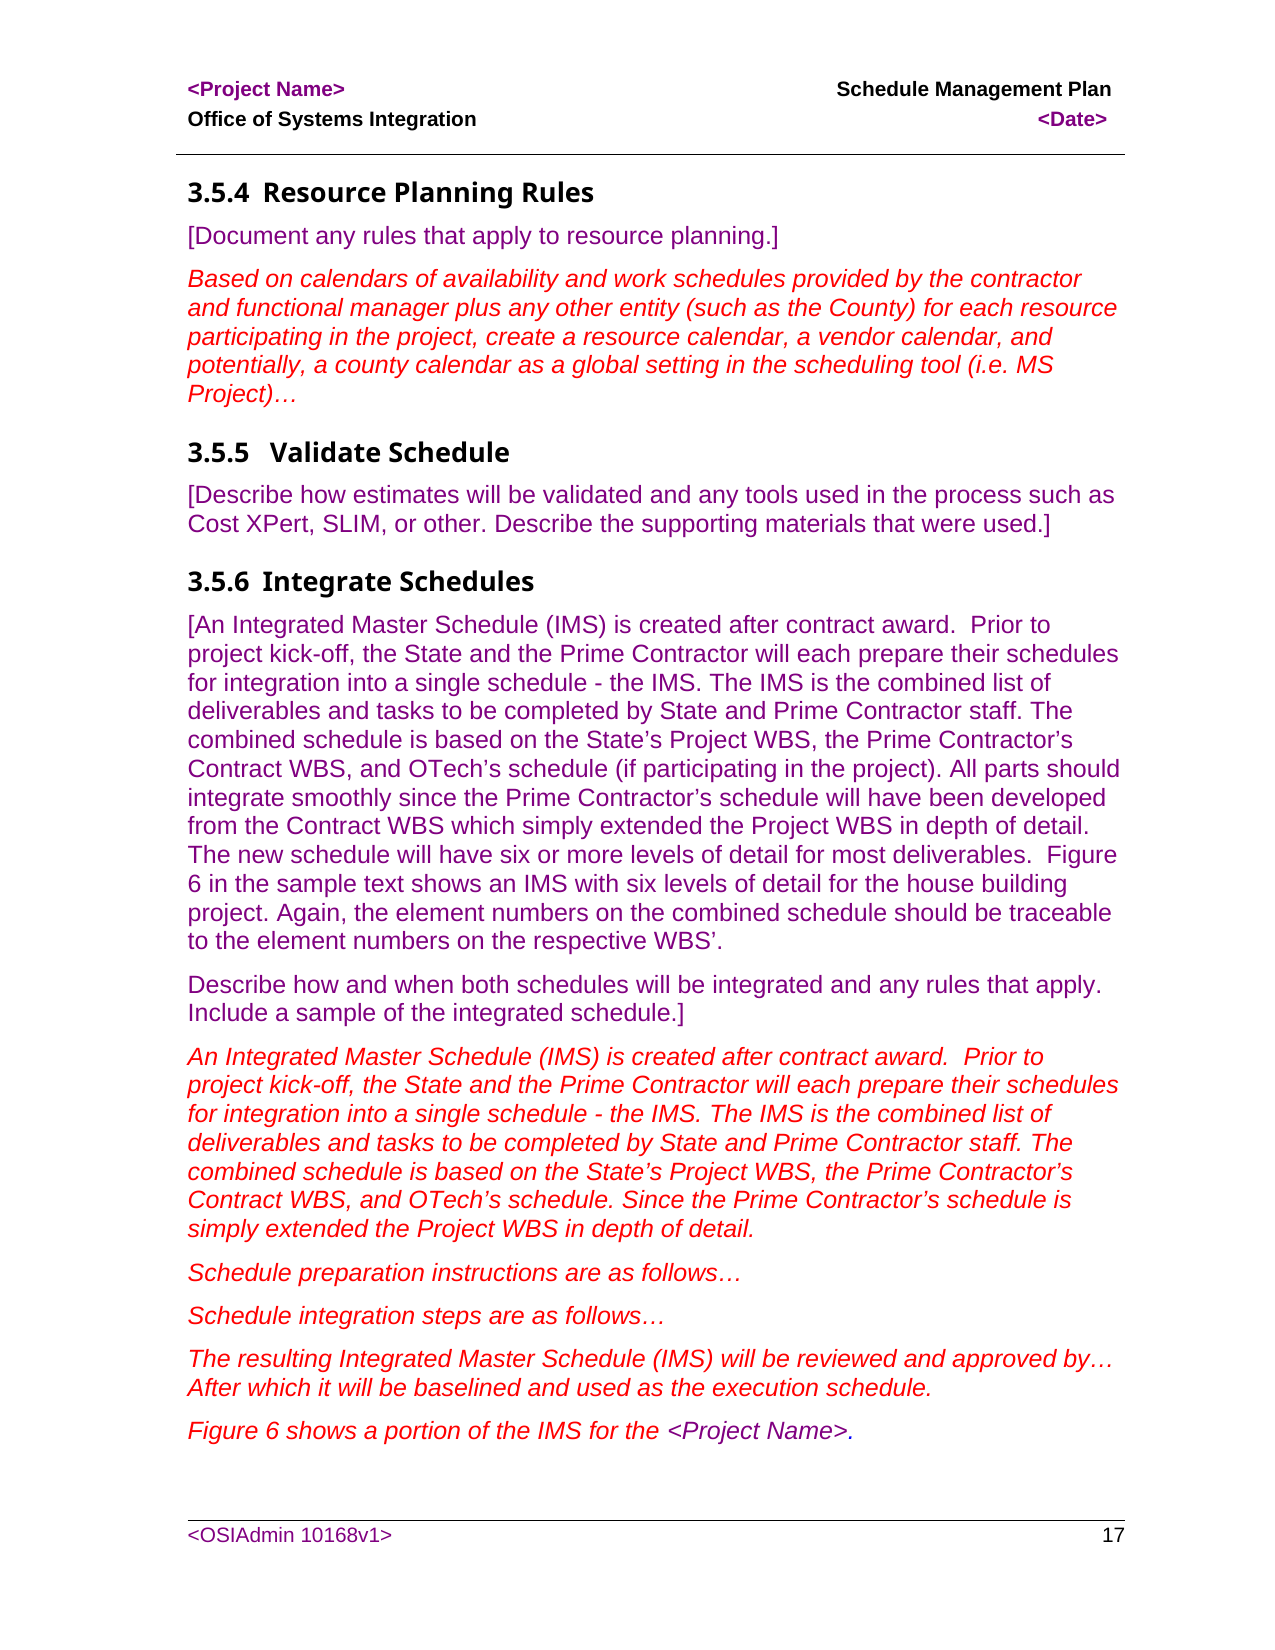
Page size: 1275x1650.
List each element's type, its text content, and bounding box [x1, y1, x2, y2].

text Describe how and when both schedules will be integrated and any rules that apply. Include a sample of the integrated schedule.] [187, 970, 1125, 1027]
subtitle Validate Schedule [187, 433, 1125, 470]
text An Integrated Master Schedule (IMS) is created after contract award. Prior to project kick-off, the State and the Prime Contractor will each prepare their schedules for integration into a single schedule - the IMS. The IMS is the combined list of deliverables and tasks to be completed by State and Prime Contractor staff. The combined schedule is based on the State’s Project WBS, the Prime Contractor’s Contract WBS, and OTech’s schedule. Since the Prime Contractor’s schedule is simply extended the Project WBS in depth of detail. [187, 1042, 1125, 1243]
text Figure 6 shows a portion of the IMS for the <Project Name>. [187, 1416, 1125, 1445]
text The resulting Integrated Master Schedule (IMS) will be reviewed and approved by…After which it will be baselined and used as the execution schedule. [187, 1344, 1125, 1402]
text Schedule integration steps are as follows… [187, 1301, 1125, 1330]
text [Describe how estimates will be validated and any tools used in the process such as Cost XPert, SLIM, or other. Describe the supporting materials that were used.] [187, 480, 1125, 538]
subtitle Integrate Schedules [187, 563, 1125, 600]
text [Document any rules that apply to resource planning.] [187, 221, 1125, 250]
text [An Integrated Master Schedule (IMS) is created after contract award. Prior to project kick-off, the State and the Prime Contractor will each prepare their schedules for integration into a single schedule - the IMS. The IMS is the combined list of deliverables and tasks to be completed by State and Prime Contractor staff. The combined schedule is based on the State’s Project WBS, the Prime Contractor’s Contract WBS, and OTech’s schedule (if participating in the project). All parts should integrate smoothly since the Prime Contractor’s schedule will have been developed from the Contract WBS which simply extended the Project WBS in depth of detail. The new schedule will have six or more levels of detail for most deliverables. Figure 6 in the sample text shows an IMS with six levels of detail for the house building project. Again, the element numbers on the combined schedule should be traceable to the element numbers on the respective WBS’. [187, 610, 1125, 955]
text Based on calendars of availability and work schedules provided by the contractor and functional manager plus any other entity (such as the County) for each resource participating in the project, create a resource calendar, a vendor calendar, and potentially, a county calendar as a global setting in the scheduling tool (i.e. MS Project)… [187, 264, 1125, 408]
subtitle Resource Planning Rules [187, 174, 1125, 211]
text Schedule preparation instructions are as follows… [187, 1258, 1125, 1286]
